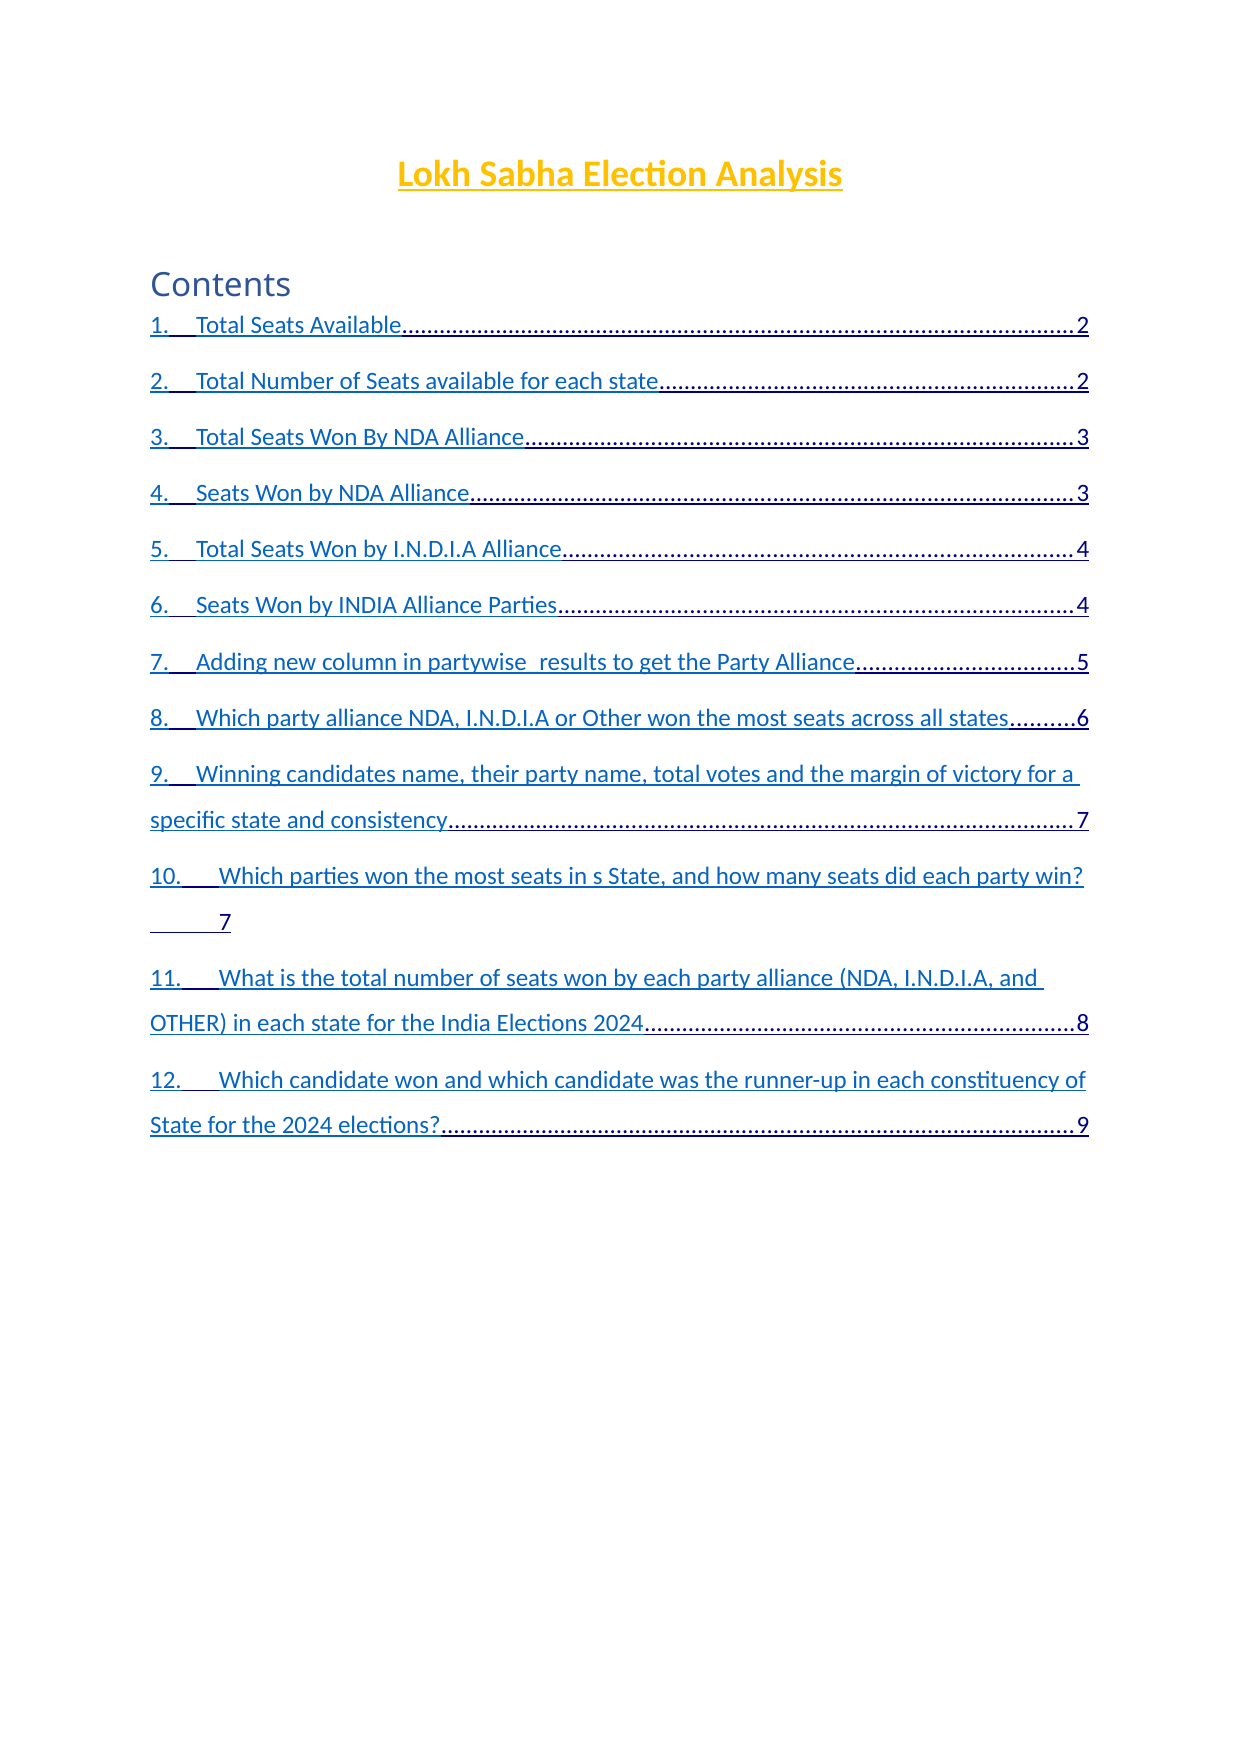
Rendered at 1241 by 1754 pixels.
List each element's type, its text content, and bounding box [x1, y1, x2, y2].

text 1. Total Seats Available 2 [150, 309, 1090, 339]
text 8. Which party alliance NDA, I.N.D.I.A or Other won the most seats across all states 6 [150, 702, 1090, 732]
text 4. Seats Won by NDA Alliance 3 [150, 477, 1090, 508]
text 10. Which parties won the most seats in s State, and how many seats did each party win? 7 [150, 860, 1090, 936]
text 7. Adding new column in partywise_results to get the Party Alliance 5 [150, 646, 1090, 676]
text Lokh Sabha Election Analysis [150, 150, 1090, 196]
text 11. What is the total number of seats won by each party alliance (NDA, I.N.D.I.A, and OTHER) in each state for the India Elections 2024 8 [150, 962, 1090, 1038]
text 6. Seats Won by INDIA Alliance Parties 4 [150, 590, 1090, 620]
text 2. Total Number of Seats available for each state 2 [150, 365, 1090, 396]
text 9. Winning candidates name, their party name, total votes and the margin of victory for a specific state and consistency 7 [150, 758, 1090, 834]
subtitle Contents [150, 260, 1090, 306]
text 3. Total Seats Won By NDA Alliance 3 [150, 421, 1090, 452]
text 12. Which candidate won and which candidate was the runner-up in each constituency of State for the 2024 elections? 9 [150, 1064, 1090, 1140]
text 5. Total Seats Won by I.N.D.I.A Alliance 4 [150, 533, 1090, 564]
